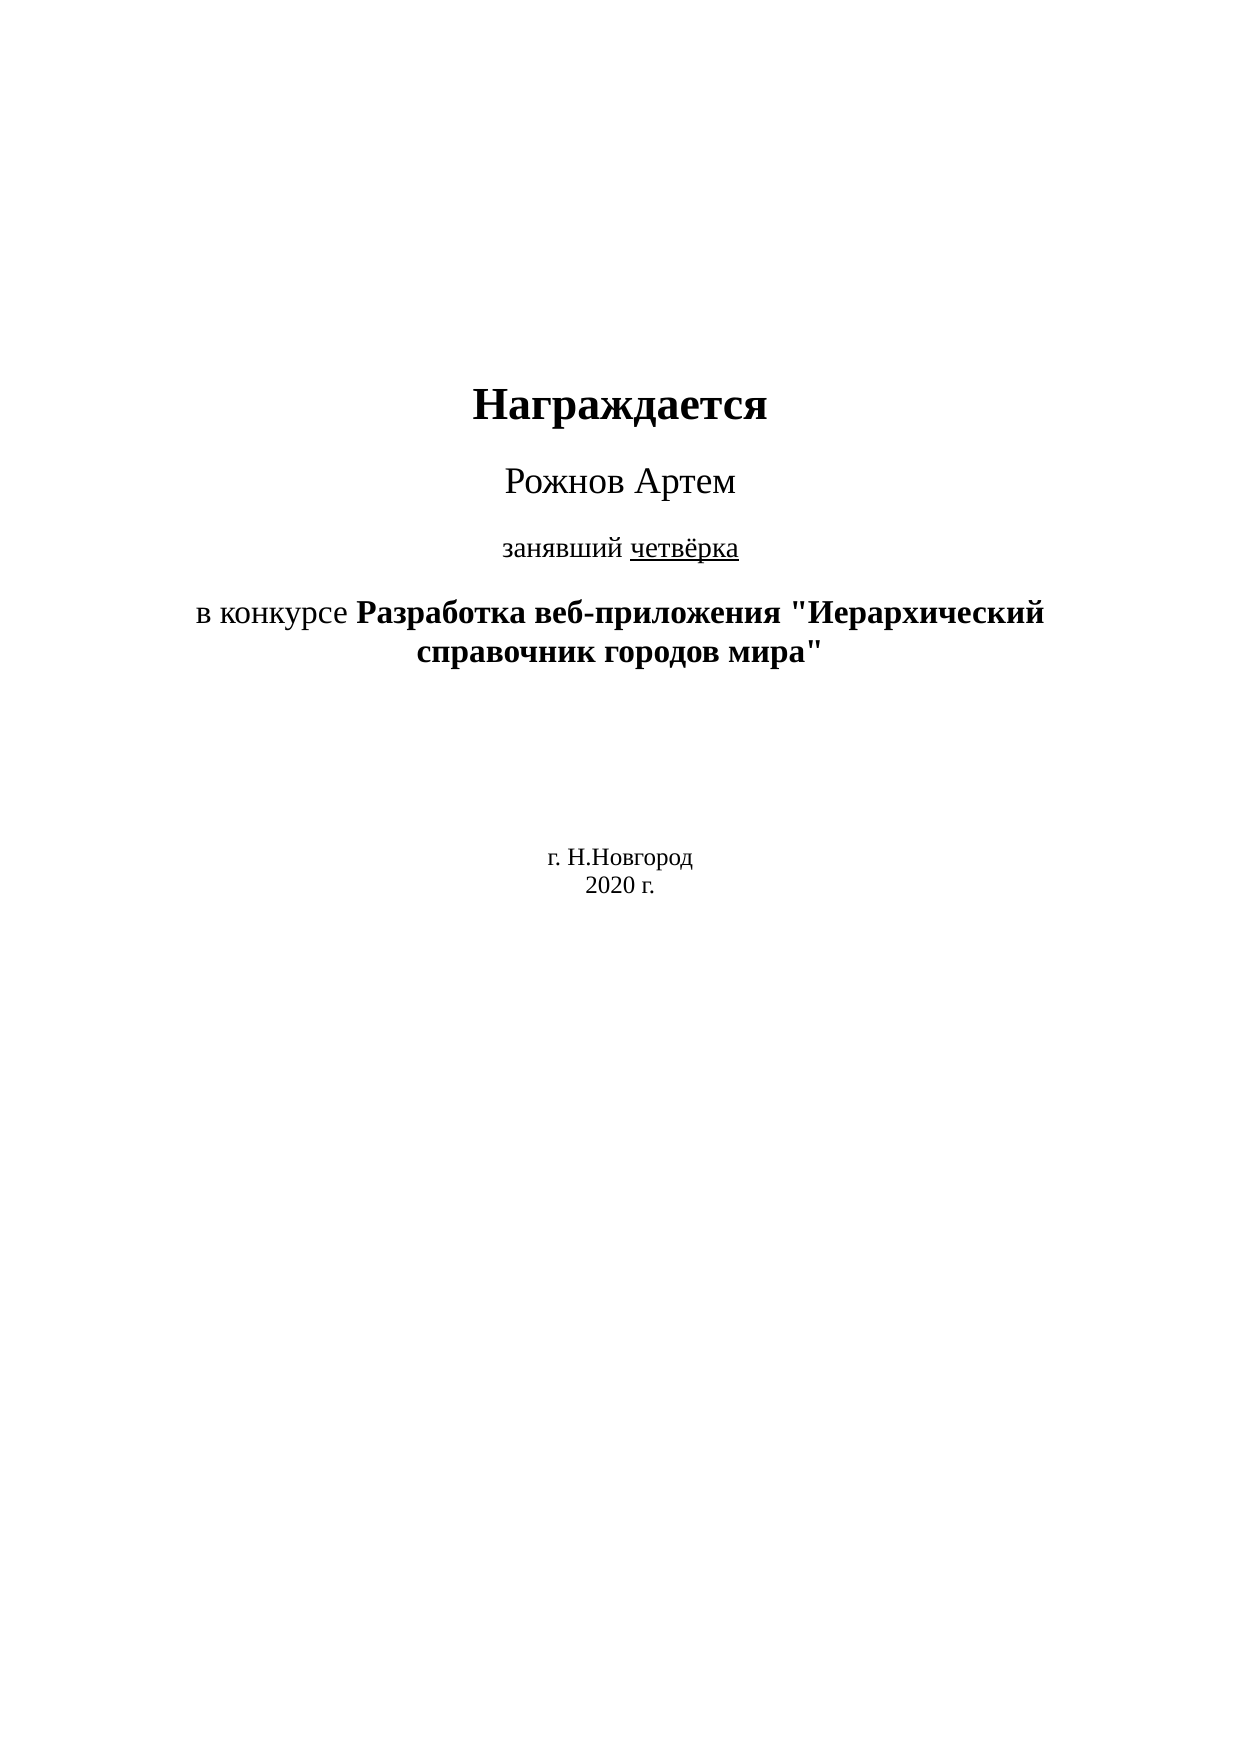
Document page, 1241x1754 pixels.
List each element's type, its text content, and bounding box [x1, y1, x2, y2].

text 2020 г. [118, 870, 1122, 899]
text г. Н.Новгород [118, 842, 1122, 870]
text Награждается [118, 377, 1122, 429]
text Рожнов Артем [118, 458, 1122, 501]
text в конкурсе Разработка веб-приложения "Иерархический справочник городов мира" [118, 592, 1122, 669]
text занявший четвёрка [118, 530, 1122, 564]
